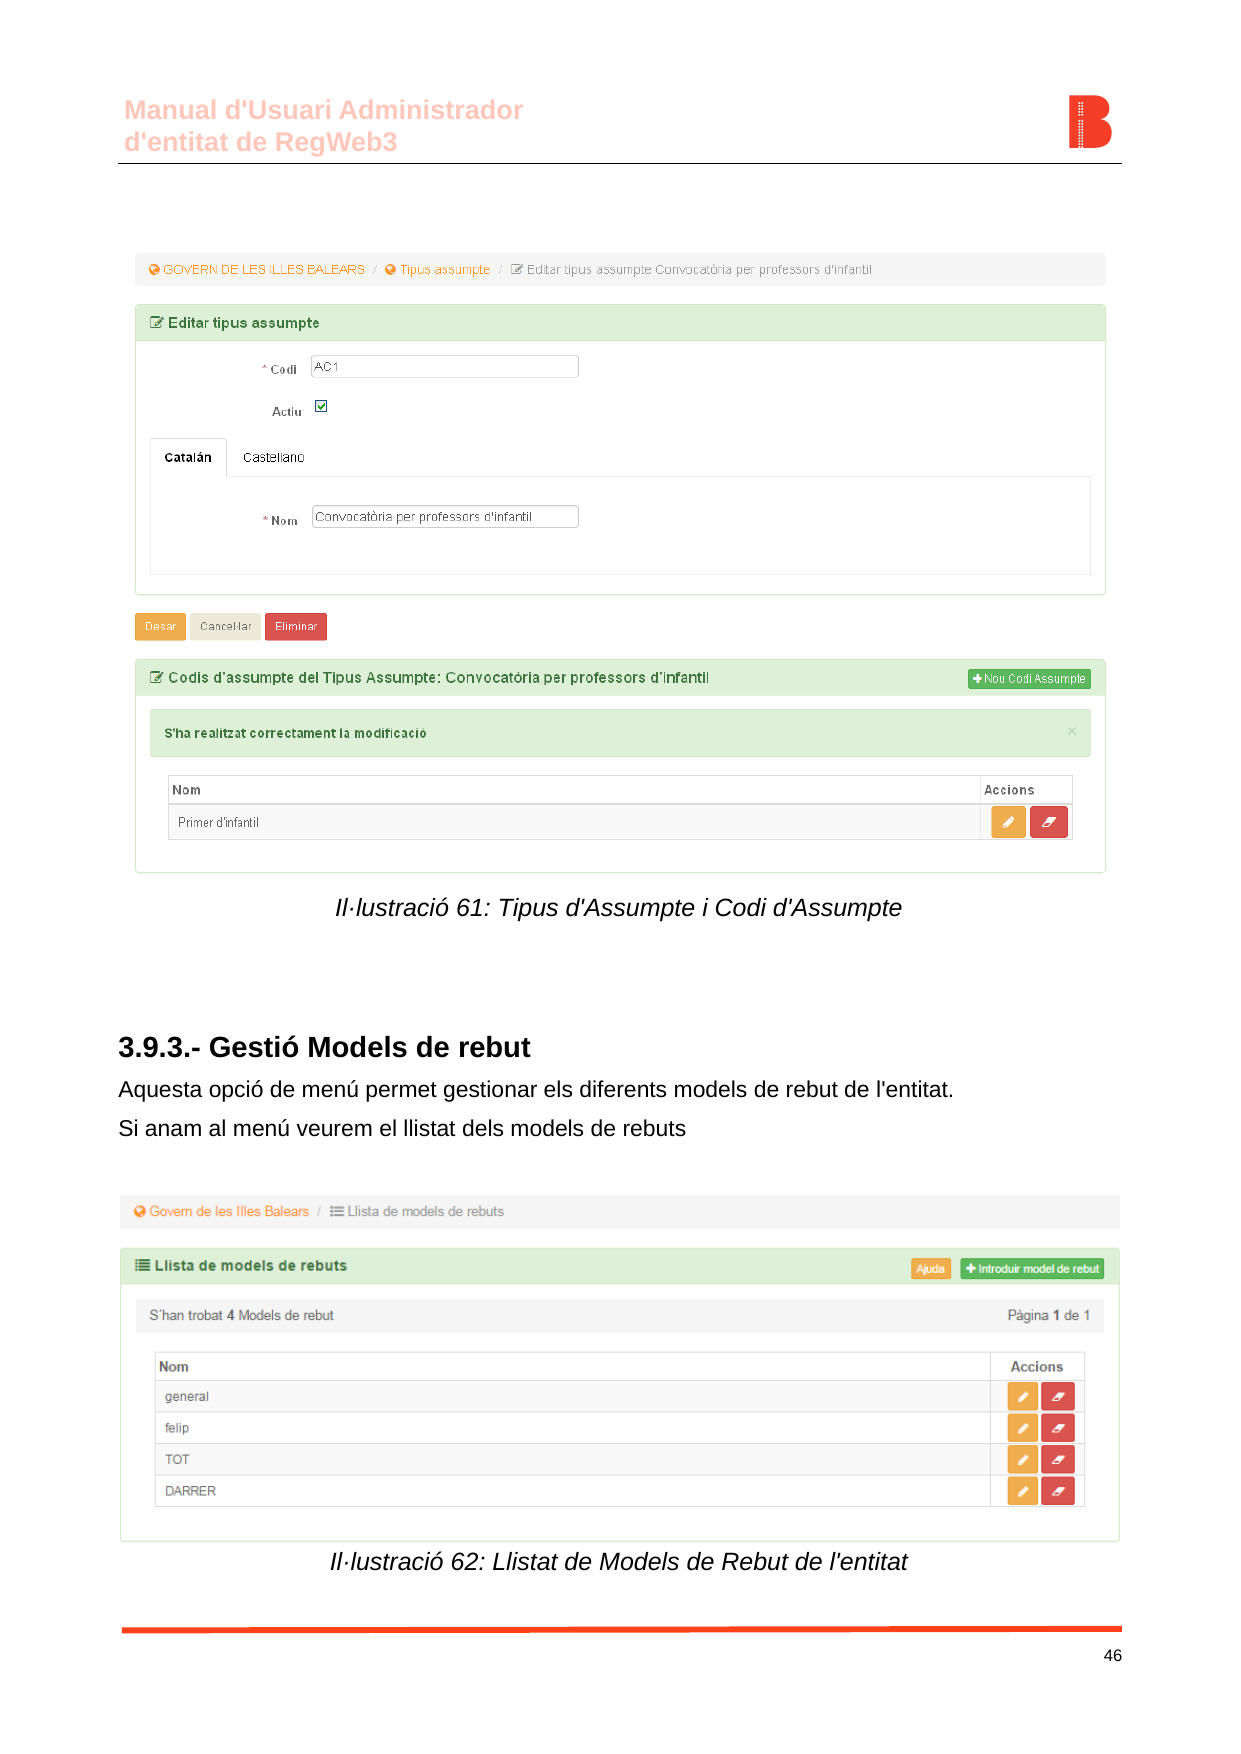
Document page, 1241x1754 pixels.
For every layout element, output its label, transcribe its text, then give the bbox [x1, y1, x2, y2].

text Si anam al menú veurem el llistat dels models de rebuts [118, 1115, 1122, 1142]
picture [1063, 94, 1117, 150]
text Il·lustració 62: Llistat de Models de Rebut de l'entitat [118, 1547, 1122, 1575]
picture [118, 236, 1123, 893]
picture [118, 1192, 1123, 1547]
subtitle Gestió Models de rebut [118, 1030, 1122, 1064]
text Il·lustració 61: Tipus d'Assumpte i Codi d'Assumpte [118, 893, 1122, 922]
text Aquesta opció de menú permet gestionar els diferents models de rebut de l'entitat. [118, 1076, 1122, 1103]
